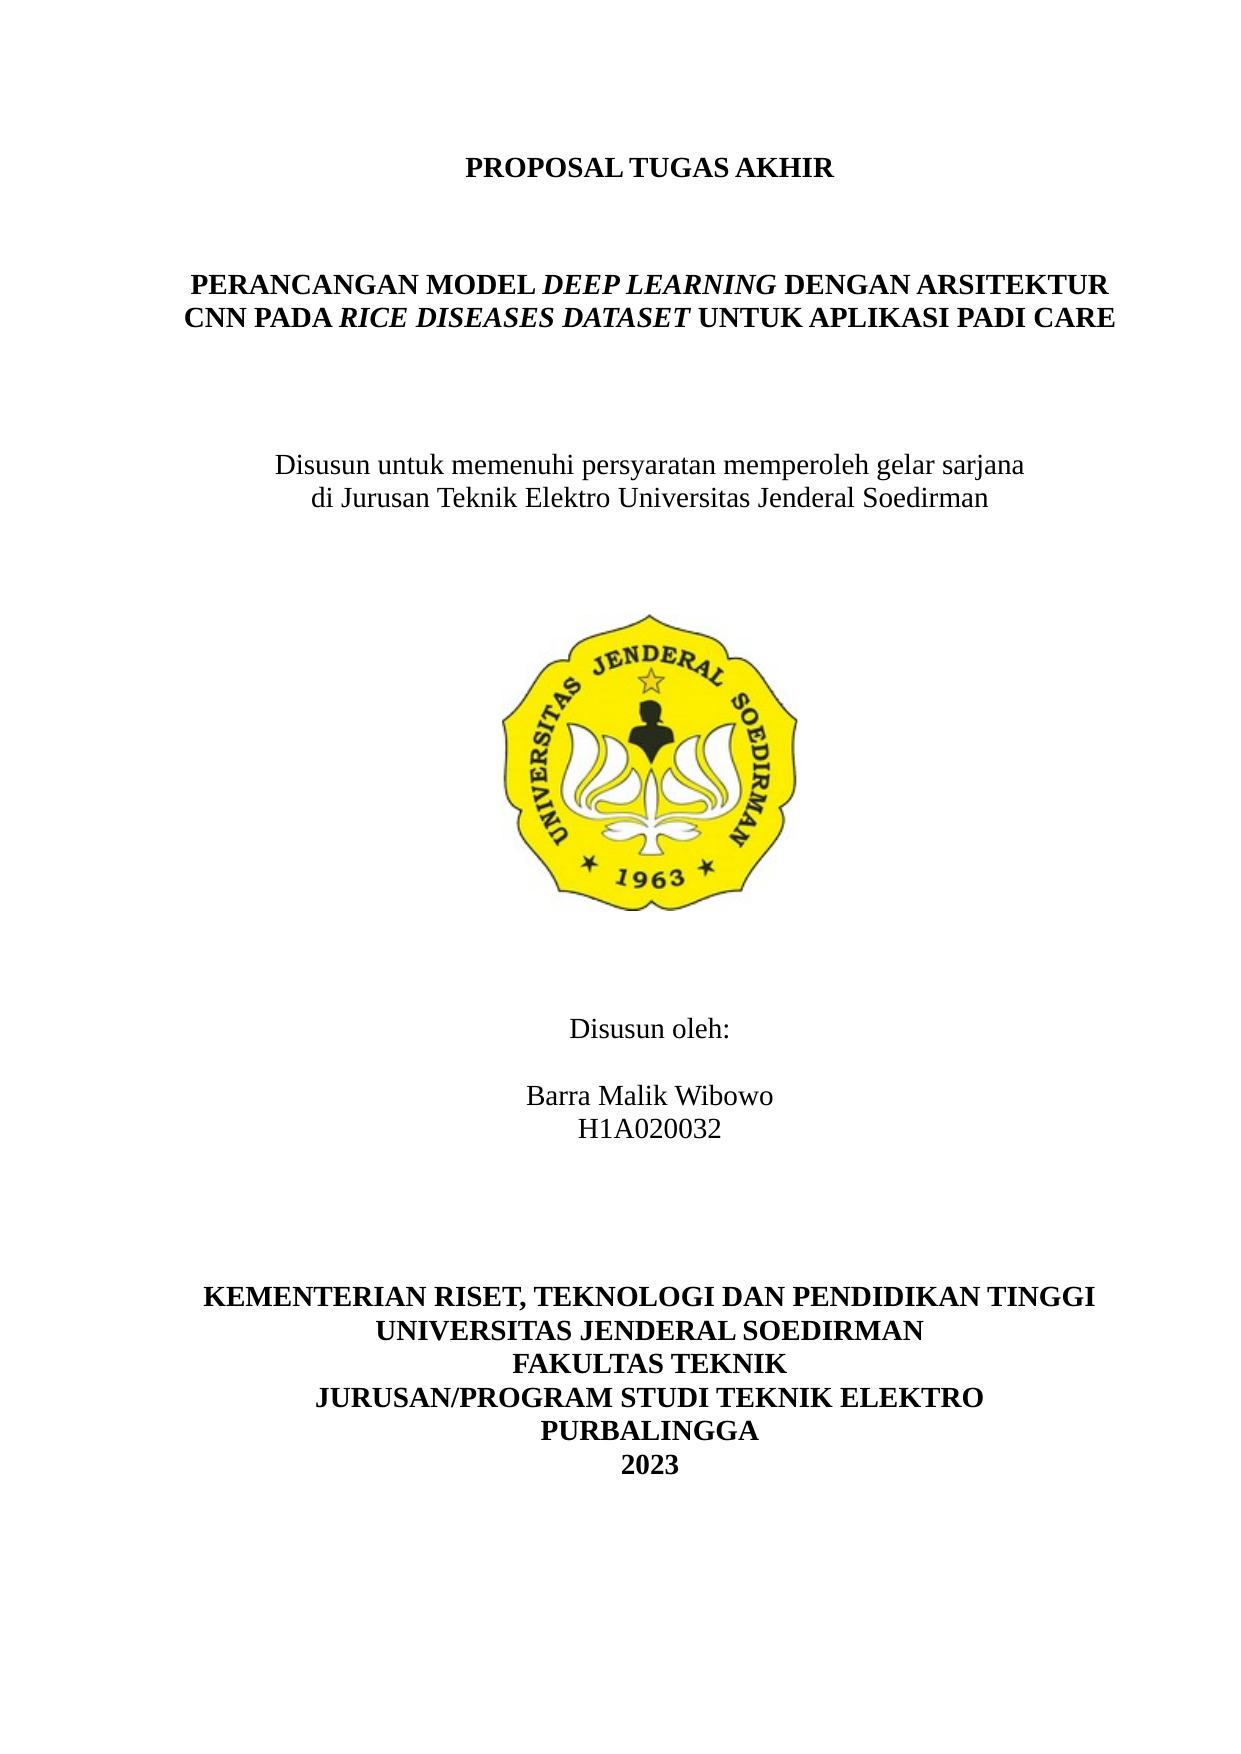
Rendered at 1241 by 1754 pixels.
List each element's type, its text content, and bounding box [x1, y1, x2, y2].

subtitle FAKULTAS TEKNIK [177, 1346, 1122, 1380]
picture [501, 614, 798, 911]
subtitle Disusun oleh: [177, 1011, 1122, 1044]
subtitle Disusun untuk memenuhi persyaratan memperoleh gelar sarjana di Jurusan Teknik Elektro Universitas Jenderal Soedirman [177, 447, 1122, 514]
subtitle KEMENTERIAN RISET, TEKNOLOGI DAN PENDIDIKAN TINGGI [177, 1279, 1122, 1313]
subtitle HALAMAN JUDUL [177, 84, 1122, 113]
subtitle Barra Malik Wibowo [177, 1078, 1122, 1112]
subtitle 2023 [177, 1447, 1122, 1481]
subtitle JURUSAN/PROGRAM STUDI TEKNIK ELEKTRO [177, 1380, 1122, 1413]
subtitle UNIVERSITAS JENDERAL SOEDIRMAN [177, 1313, 1122, 1346]
title PERANCANGAN MODEL DEEP LEARNING DENGAN ARSITEKTUR CNN PADA RICE DISEASES DATASET UNTUK APLIKASI PADI CARE [177, 267, 1122, 334]
title PROPOSAL TUGAS AKHIR [177, 150, 1122, 183]
subtitle H1A020032 [177, 1112, 1122, 1145]
subtitle PURBALINGGA [177, 1413, 1122, 1447]
